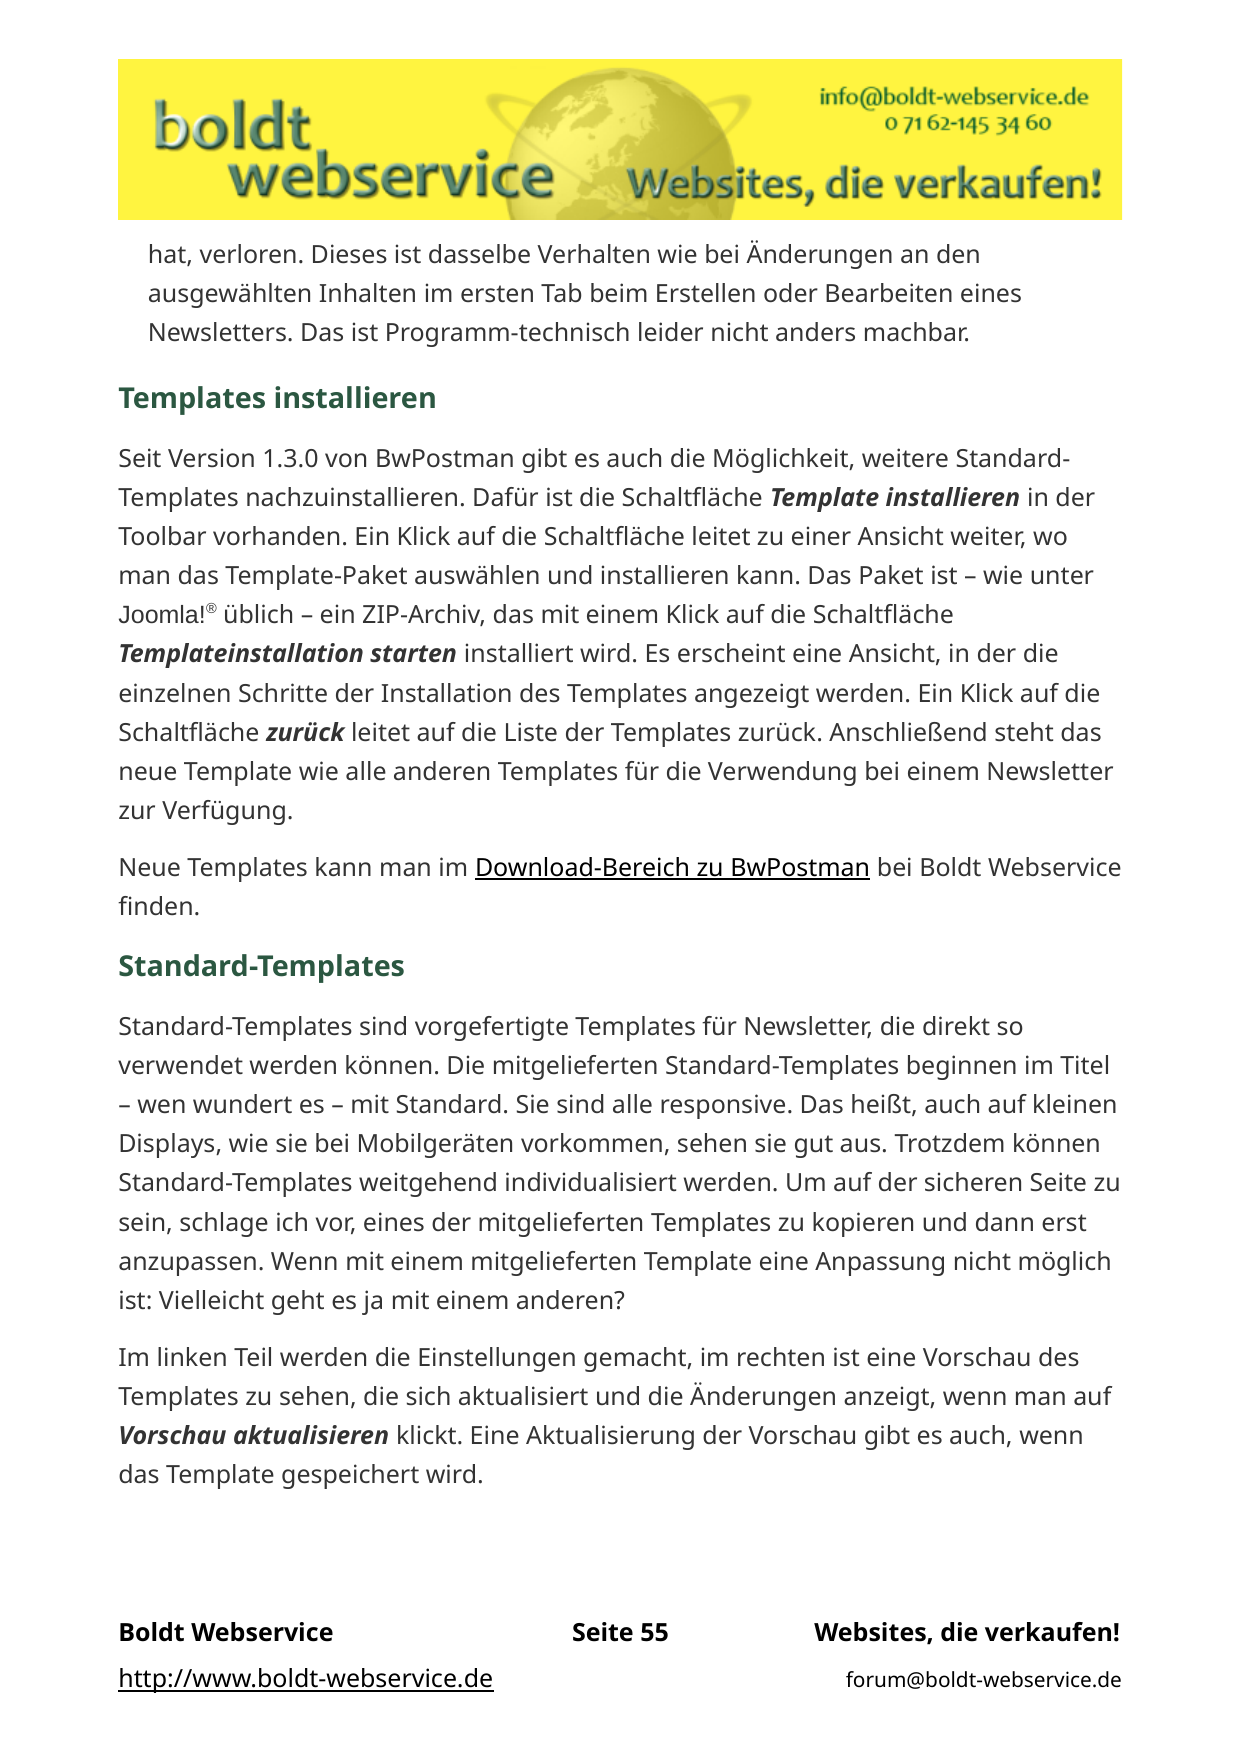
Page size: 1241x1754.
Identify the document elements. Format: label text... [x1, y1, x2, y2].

text Standard-Templates sind vorgefertigte Templates für Newsletter, die direkt so verwendet werden können. Die mitgelieferten Standard-Templates beginnen im Titel – wen wundert es – mit Standard. Sie sind alle responsive. Das heißt, auch auf kleinen Displays, wie sie bei Mobilgeräten vorkommen, sehen sie gut aus. Trotzdem können Standard-Templates weitgehend individualisiert werden. Um auf der sicheren Seite zu sein, schlage ich vor, eines der mitgelieferten Templates zu kopieren und dann erst anzupassen. Wenn mit einem mitgelieferten Template eine Anpassung nicht möglich ist: Vielleicht geht es ja mit einem anderen? [118, 1008, 1122, 1317]
text Seit Version 1.3.0 von BwPostman gibt es auch die Möglichkeit, weitere Standard-Templates nachzuinstallieren. Dafür ist die Schaltfläche Template installieren in der Toolbar vorhanden. Ein Klick auf die Schaltfläche leitet zu einer Ansicht weiter, wo man das Template-Paket auswählen und installieren kann. Das Paket ist – wie unter Joomla!® üblich – ein ZIP-Archiv, das mit einem Klick auf die Schaltfläche Templateinstallation starten installiert wird. Es erscheint eine Ansicht, in der die einzelnen Schritte der Installation des Templates angezeigt werden. Ein Klick auf die Schaltfläche zurück leitet auf die Liste der Templates zurück. Anschließend steht das neue Template wie alle anderen Templates für die Verwendung bei einem Newsletter zur Verfügung. [118, 440, 1122, 827]
text hat, verloren. Dieses ist dasselbe Verhalten wie bei Änderungen an den ausgewählten Inhalten im ersten Tab beim Erstellen oder Bearbeiten eines Newsletters. Das ist Programm-technisch leider nicht anders machbar. [148, 236, 1122, 349]
text Im linken Teil werden die Einstellungen gemacht, im rechten ist eine Vorschau des Templates zu sehen, die sich aktualisiert und die Änderungen anzeigt, wenn man auf Vorschau aktualisieren klickt. Eine Aktualisierung der Vorschau gibt es auch, wenn das Template gespeichert wird. [118, 1339, 1122, 1491]
picture [118, 59, 1123, 220]
subtitle Templates installieren [118, 377, 1122, 417]
text Neue Templates kann man im Download-Bereich zu BwPostman bei Boldt Webservice finden. [118, 849, 1122, 923]
subtitle Standard-Templates [118, 946, 1122, 985]
